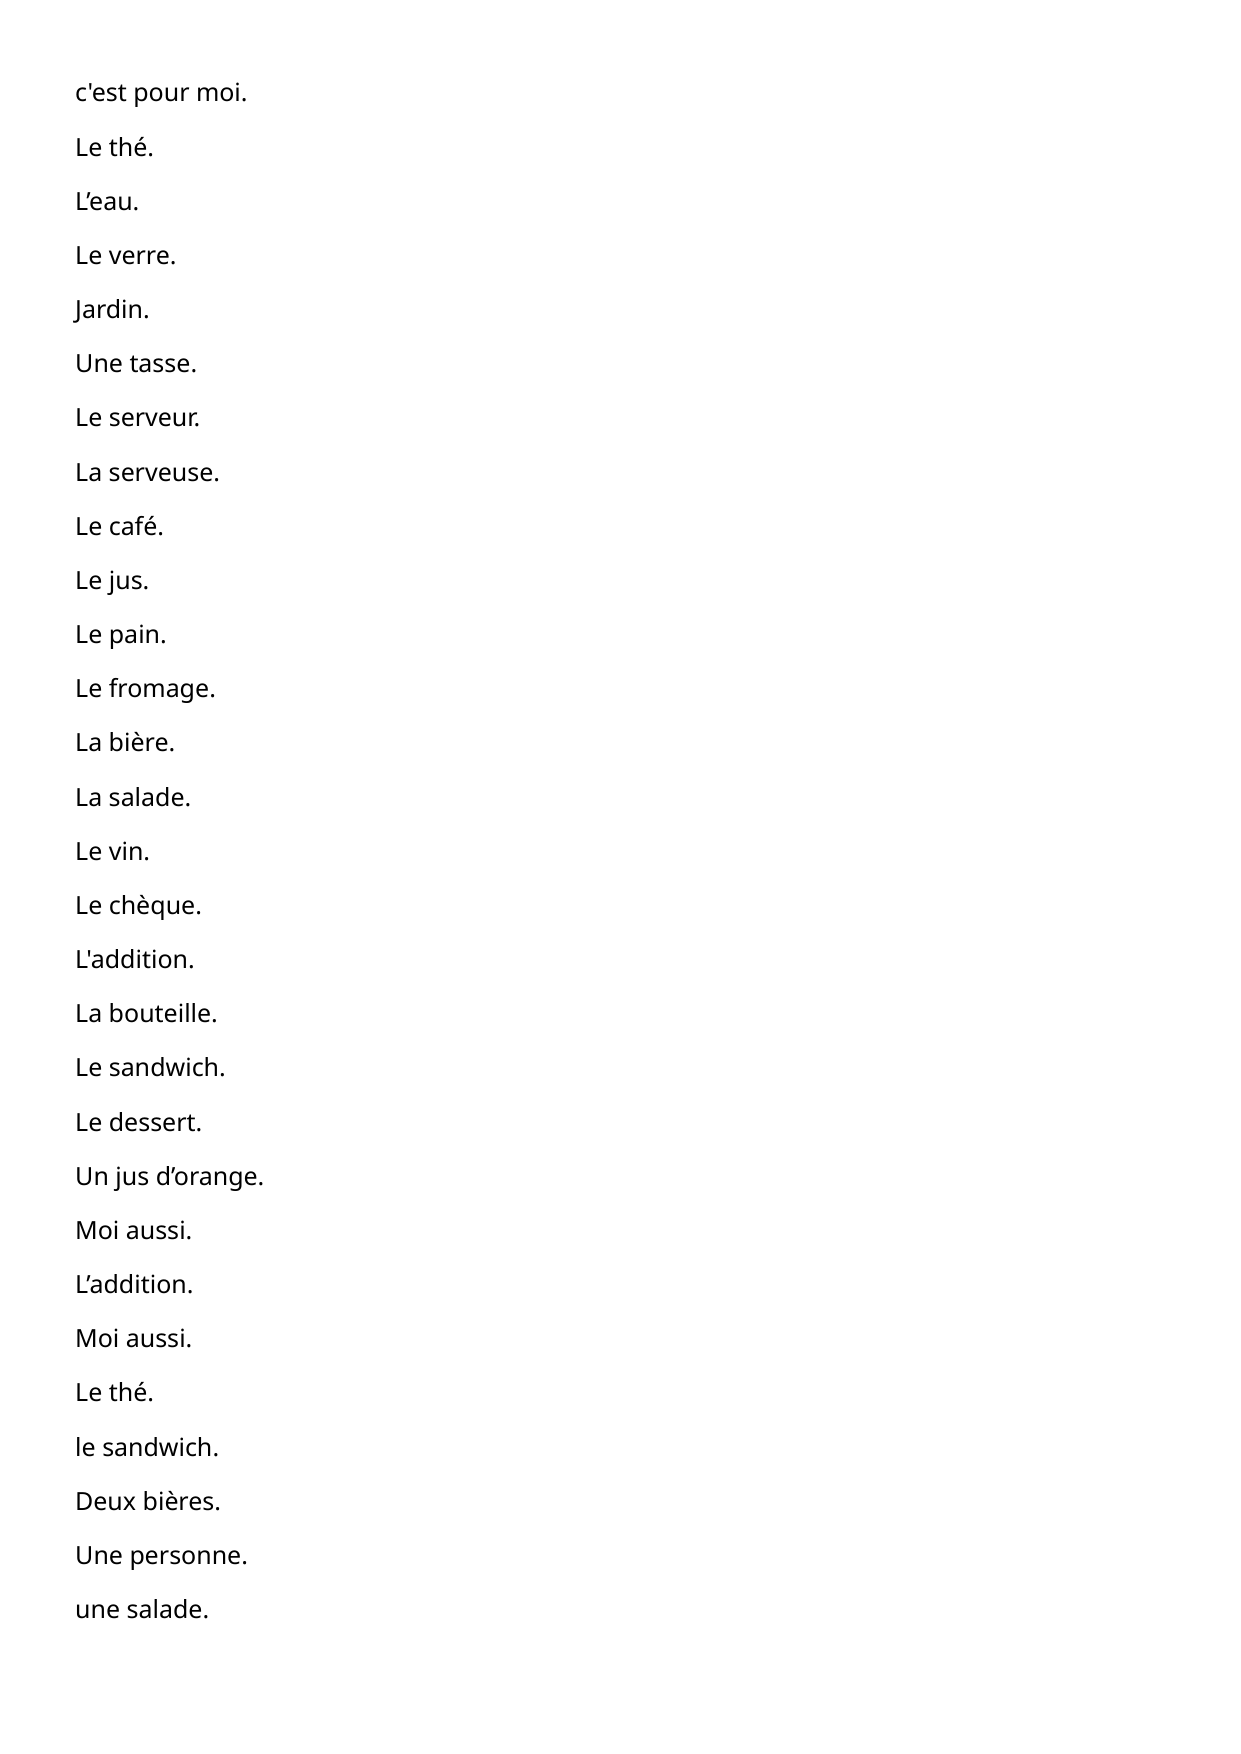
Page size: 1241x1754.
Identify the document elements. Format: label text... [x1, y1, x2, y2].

text Une tasse. [75, 346, 1165, 380]
text Le thé. [75, 1375, 1165, 1409]
text Le thé. [75, 129, 1165, 163]
text L'addition. [75, 942, 1165, 976]
text le sandwich. [75, 1429, 1165, 1463]
text Un jus d’orange. [75, 1158, 1165, 1192]
text Le sandwich. [75, 1050, 1165, 1084]
text Jardin. [75, 292, 1165, 326]
text Le café. [75, 508, 1165, 542]
text Le chèque. [75, 887, 1165, 922]
text Le pain. [75, 617, 1165, 651]
text Deux bières. [75, 1483, 1165, 1517]
text Le jus. [75, 562, 1165, 597]
text Moi aussi. [75, 1212, 1165, 1247]
text Le dessert. [75, 1104, 1165, 1138]
text Moi aussi. [75, 1321, 1165, 1355]
text La bière. [75, 725, 1165, 759]
text Une personne. [75, 1537, 1165, 1572]
text La serveuse. [75, 454, 1165, 488]
text Le serveur. [75, 400, 1165, 434]
text L’eau. [75, 183, 1165, 217]
text L’addition. [75, 1267, 1165, 1301]
text La salade. [75, 779, 1165, 813]
text une salade. [75, 1592, 1165, 1626]
text Le verre. [75, 237, 1165, 272]
text Le vin. [75, 833, 1165, 867]
text Le fromage. [75, 671, 1165, 705]
text c'est pour moi. [75, 75, 1165, 109]
text La bouteille. [75, 996, 1165, 1030]
